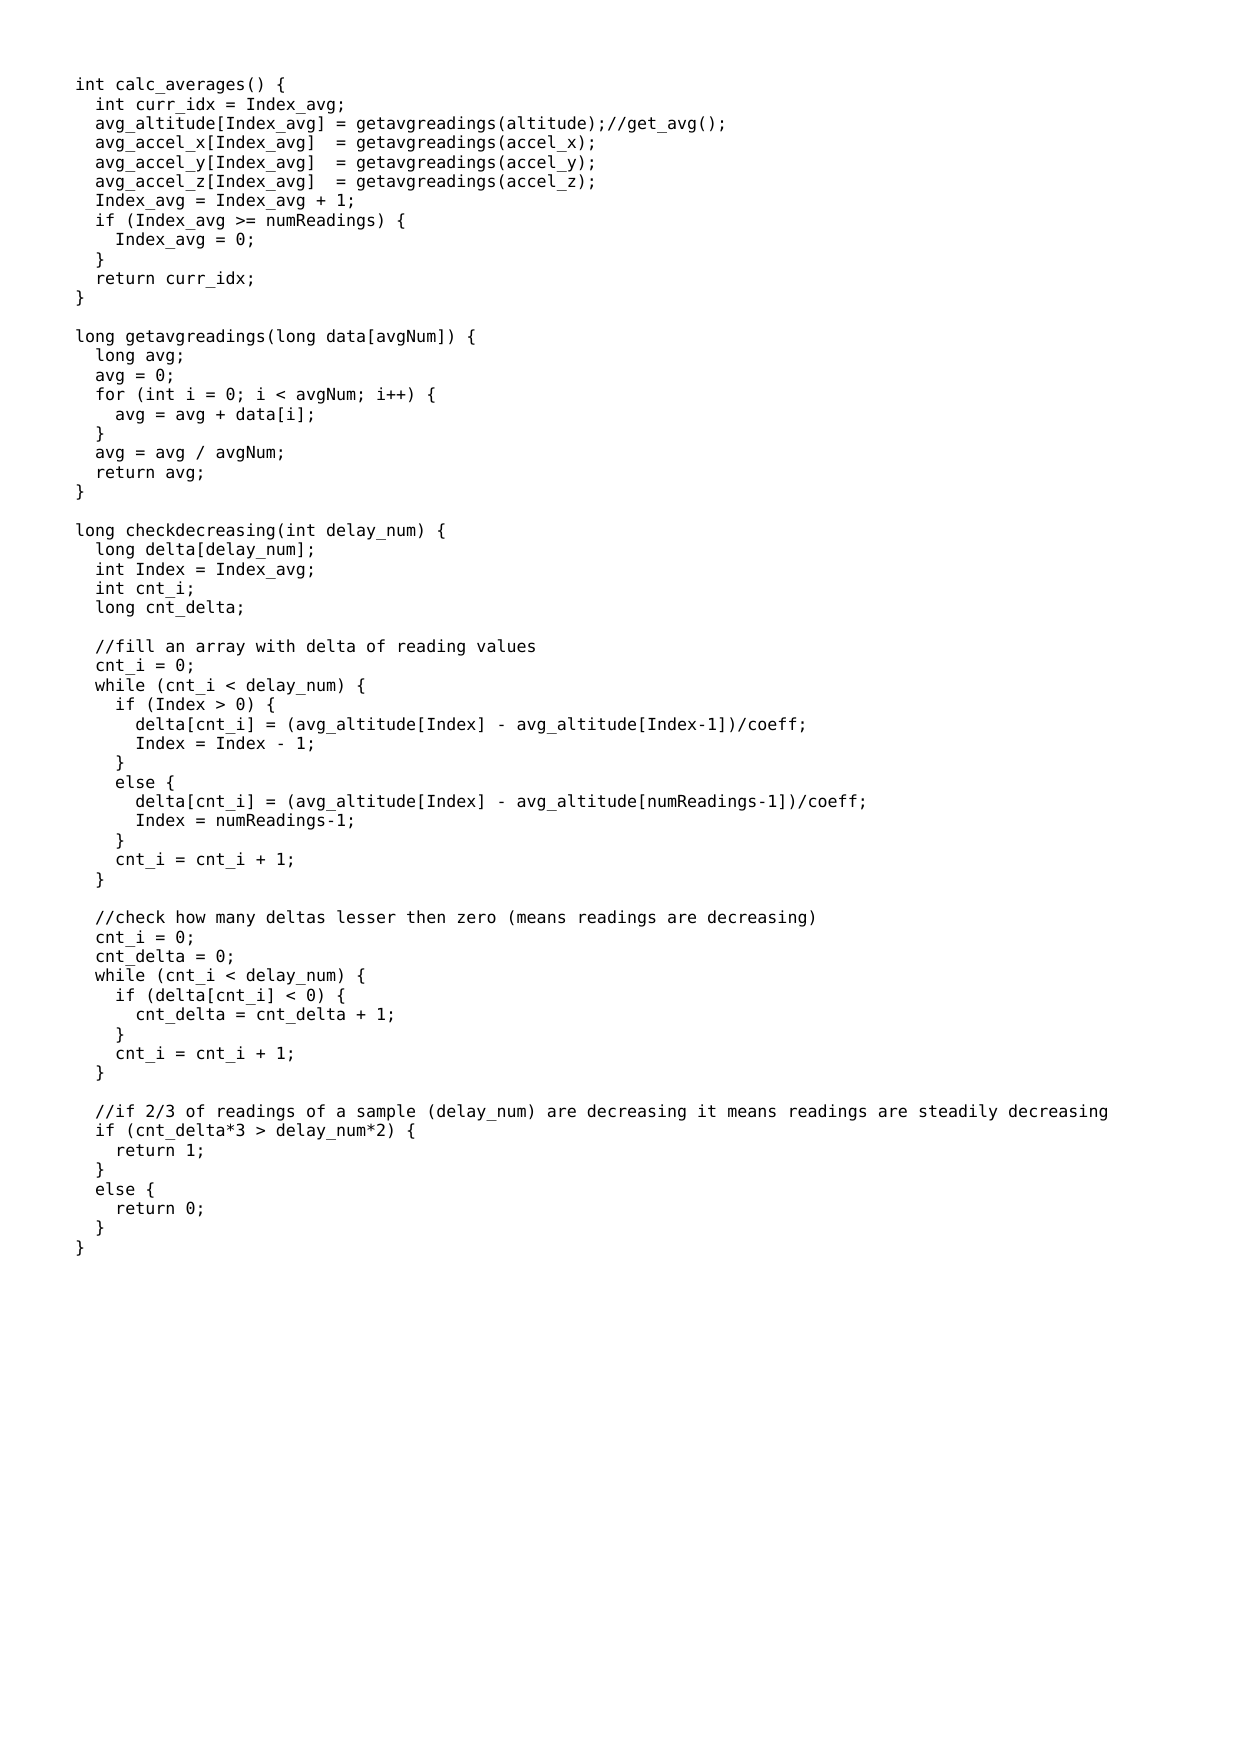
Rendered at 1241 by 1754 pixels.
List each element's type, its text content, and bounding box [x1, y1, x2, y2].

text cnt_i = cnt_i + 1; [75, 850, 1166, 869]
text Index_avg = Index_avg + 1; [75, 191, 1166, 211]
text } [75, 424, 1166, 443]
text long getavgreadings(long data[avgNum]) { [75, 327, 1166, 346]
text while (cnt_i < delay_num) { [75, 676, 1166, 695]
text Index = numReadings-1; [75, 811, 1166, 831]
text else { [75, 772, 1166, 792]
text delta[cnt_i] = (avg_altitude[Index] - avg_altitude[numReadings-1])/coeff; [75, 792, 1166, 811]
text while (cnt_i < delay_num) { [75, 966, 1166, 986]
text return avg; [75, 462, 1166, 482]
text else { [75, 1179, 1166, 1199]
text cnt_i = 0; [75, 656, 1166, 676]
text //check how many deltas lesser then zero (means readings are decreasing) [75, 908, 1166, 927]
text return curr_idx; [75, 269, 1166, 288]
text } [75, 753, 1166, 772]
text long cnt_delta; [75, 598, 1166, 617]
text int curr_idx = Index_avg; [75, 94, 1166, 114]
text if (delta[cnt_i] < 0) { [75, 986, 1166, 1005]
text for (int i = 0; i < avgNum; i++) { [75, 385, 1166, 404]
text avg_accel_z[Index_avg] = getavgreadings(accel_z); [75, 172, 1166, 191]
text avg = 0; [75, 366, 1166, 385]
text cnt_i = 0; [75, 927, 1166, 947]
text avg = avg + data[i]; [75, 404, 1166, 424]
text long delta[delay_num]; [75, 540, 1166, 559]
text } [75, 1160, 1166, 1179]
text } [75, 1063, 1166, 1082]
text cnt_delta = cnt_delta + 1; [75, 1005, 1166, 1024]
text //if 2/3 of readings of a sample (delay_num) are decreasing it means readings are steadily decreasing [75, 1102, 1166, 1121]
text } [75, 1237, 1166, 1257]
text int calc_averages() { [75, 75, 1166, 94]
text cnt_delta = 0; [75, 947, 1166, 966]
text long avg; [75, 346, 1166, 366]
text if (cnt_delta*3 > delay_num*2) { [75, 1121, 1166, 1141]
text int cnt_i; [75, 579, 1166, 598]
text cnt_i = cnt_i + 1; [75, 1044, 1166, 1063]
text avg_accel_y[Index_avg] = getavgreadings(accel_y); [75, 152, 1166, 172]
text if (Index_avg >= numReadings) { [75, 211, 1166, 230]
text return 1; [75, 1141, 1166, 1160]
text Index_avg = 0; [75, 230, 1166, 249]
text } [75, 869, 1166, 889]
text avg_altitude[Index_avg] = getavgreadings(altitude);//get_avg(); [75, 114, 1166, 133]
text Index = Index - 1; [75, 734, 1166, 753]
text } [75, 482, 1166, 501]
text //fill an array with delta of reading values [75, 637, 1166, 656]
text } [75, 288, 1166, 307]
text delta[cnt_i] = (avg_altitude[Index] - avg_altitude[Index-1])/coeff; [75, 714, 1166, 734]
text if (Index > 0) { [75, 695, 1166, 714]
text avg_accel_x[Index_avg] = getavgreadings(accel_x); [75, 133, 1166, 152]
text } [75, 1218, 1166, 1237]
text return 0; [75, 1199, 1166, 1218]
text } [75, 831, 1166, 850]
text } [75, 1024, 1166, 1044]
text int Index = Index_avg; [75, 559, 1166, 579]
text avg = avg / avgNum; [75, 443, 1166, 462]
text long checkdecreasing(int delay_num) { [75, 521, 1166, 540]
text } [75, 249, 1166, 269]
